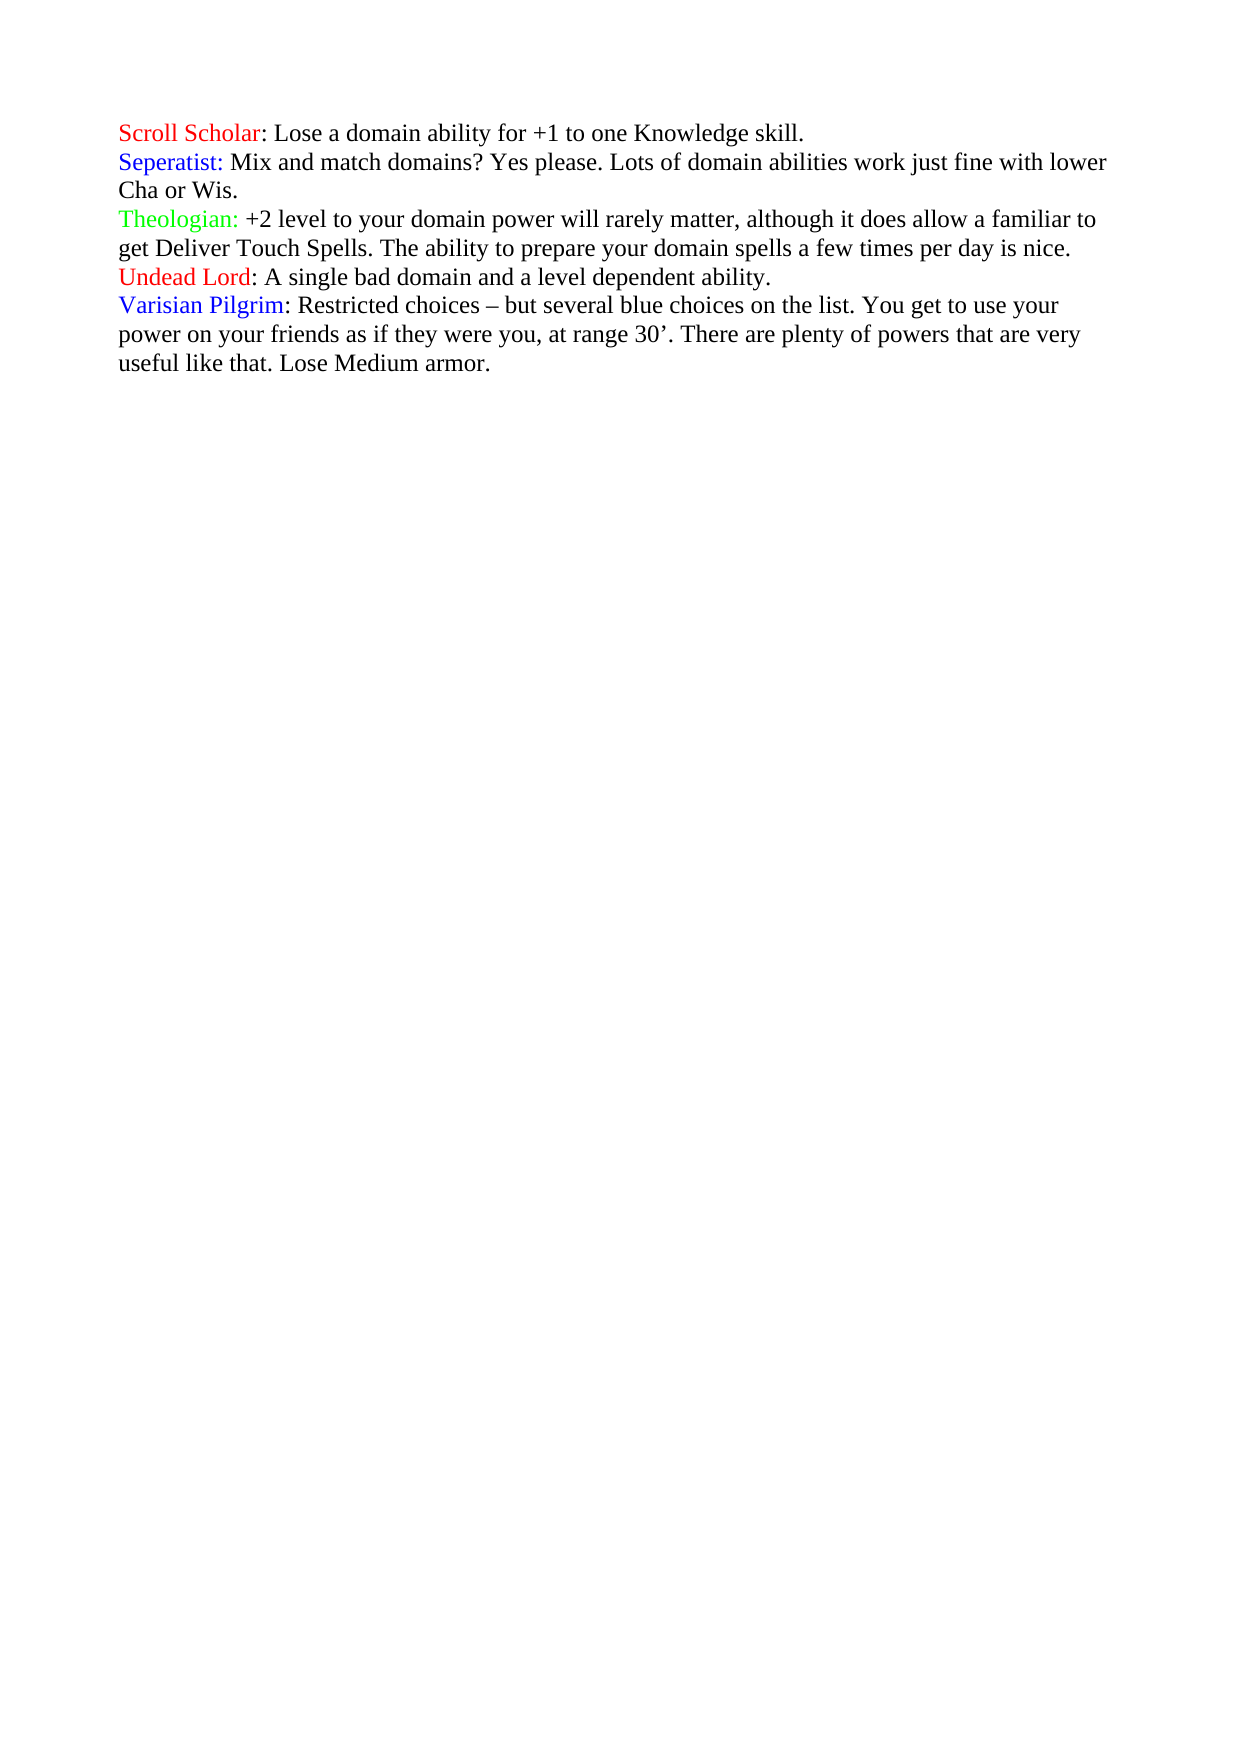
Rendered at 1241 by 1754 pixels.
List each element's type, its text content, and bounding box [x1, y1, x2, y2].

text Undead Lord: A single bad domain and a level dependent ability. [118, 262, 1122, 291]
text Seperatist: Mix and match domains? Yes please. Lots of domain abilities work just fine with lower Cha or Wis. [118, 147, 1122, 204]
text Scroll Scholar: Lose a domain ability for +1 to one Knowledge skill. [118, 118, 1122, 147]
text Theologian: +2 level to your domain power will rarely matter, although it does allow a familiar to get Deliver Touch Spells. The ability to prepare your domain spells a few times per day is nice. [118, 204, 1122, 262]
text Varisian Pilgrim: Restricted choices – but several blue choices on the list. You get to use your power on your friends as if they were you, at range 30’. There are plenty of powers that are very useful like that. Lose Medium armor. [118, 291, 1122, 377]
